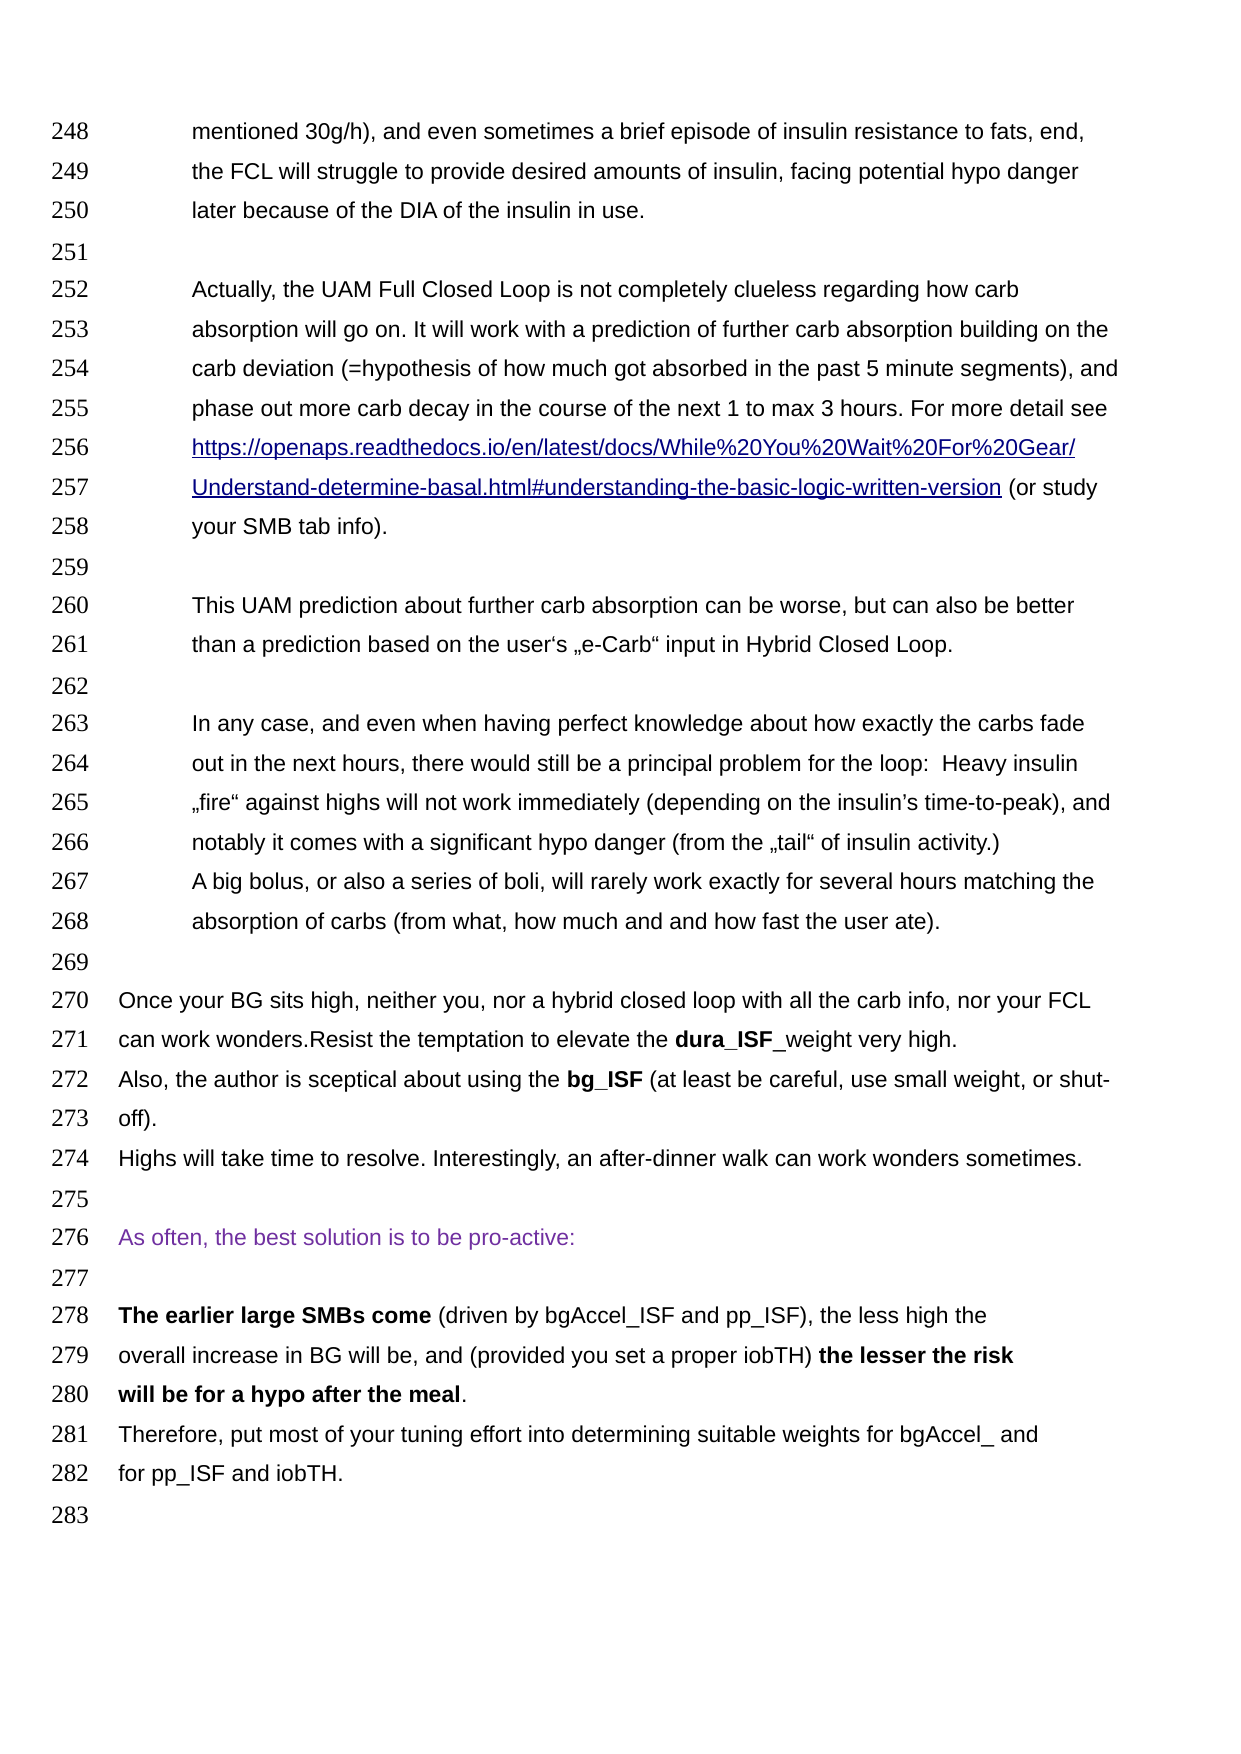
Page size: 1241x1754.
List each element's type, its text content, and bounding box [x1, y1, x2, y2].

text Also, the author is sceptical about using the bg_ISF (at least be careful, use small weight, or shut-off). [118, 1066, 1122, 1131]
text A big bolus, or also a series of boli, will rarely work exactly for several hours matching the absorption of carbs (from what, how much and and how fast the user ate). [192, 868, 1122, 934]
text In any case, and even when having perfect knowledge about how exactly the carbs fade out in the next hours, there would still be a principal problem for the loop: Heavy insulin „fire“ against highs will not work immediately (depending on the insulin’s time-to-peak), and notably it comes with a significant hypo danger (from the „tail“ of insulin activity.) [192, 710, 1122, 855]
text Once your BG sits high, neither you, nor a hybrid closed loop with all the carb info, nor your FCL can work wonders.Resist the temptation to elevate the dura_ISF_weight very high. [118, 987, 1122, 1052]
text Therefore, put most of your tuning effort into determining suitable weights for bgAccel_ and for pp_ISF and iobTH. [118, 1421, 1039, 1487]
text Highs will take time to resolve. Interestingly, an after-dinner walk can work wonders sometimes. [118, 1144, 1122, 1171]
text As often, the best solution is to be pro-active: [118, 1223, 1039, 1250]
text This UAM prediction about further carb absorption can be worse, but can also be better than a prediction based on the user‘s „e-Carb“ input in Hybrid Closed Loop. [192, 592, 1122, 658]
text The earlier large SMBs come (driven by bgAccel_ISF and pp_ISF), the less high the overall increase in BG will be, and (provided you set a proper iobTH) the lesser the risk will be for a hypo after the meal. [118, 1302, 1039, 1408]
text mentioned 30g/h), and even sometimes a brief episode of insulin resistance to fats, end, the FCL will struggle to provide desired amounts of insulin, facing potential hypo danger later because of the DIA of the insulin in use. [192, 118, 1122, 223]
text Actually, the UAM Full Closed Loop is not completely clueless regarding how carb absorption will go on. It will work with a prediction of further carb absorption building on the carb deviation (=hypothesis of how much got absorbed in the past 5 minute segments), and phase out more carb decay in the course of the next 1 to max 3 hours. For more detail see https://openaps.readthedocs.io/en/latest/docs/While%20You%20Wait%20For%20Gear/Understand-determine-basal.html#understanding-the-basic-logic-written-version (or study your SMB tab info). [192, 276, 1122, 539]
